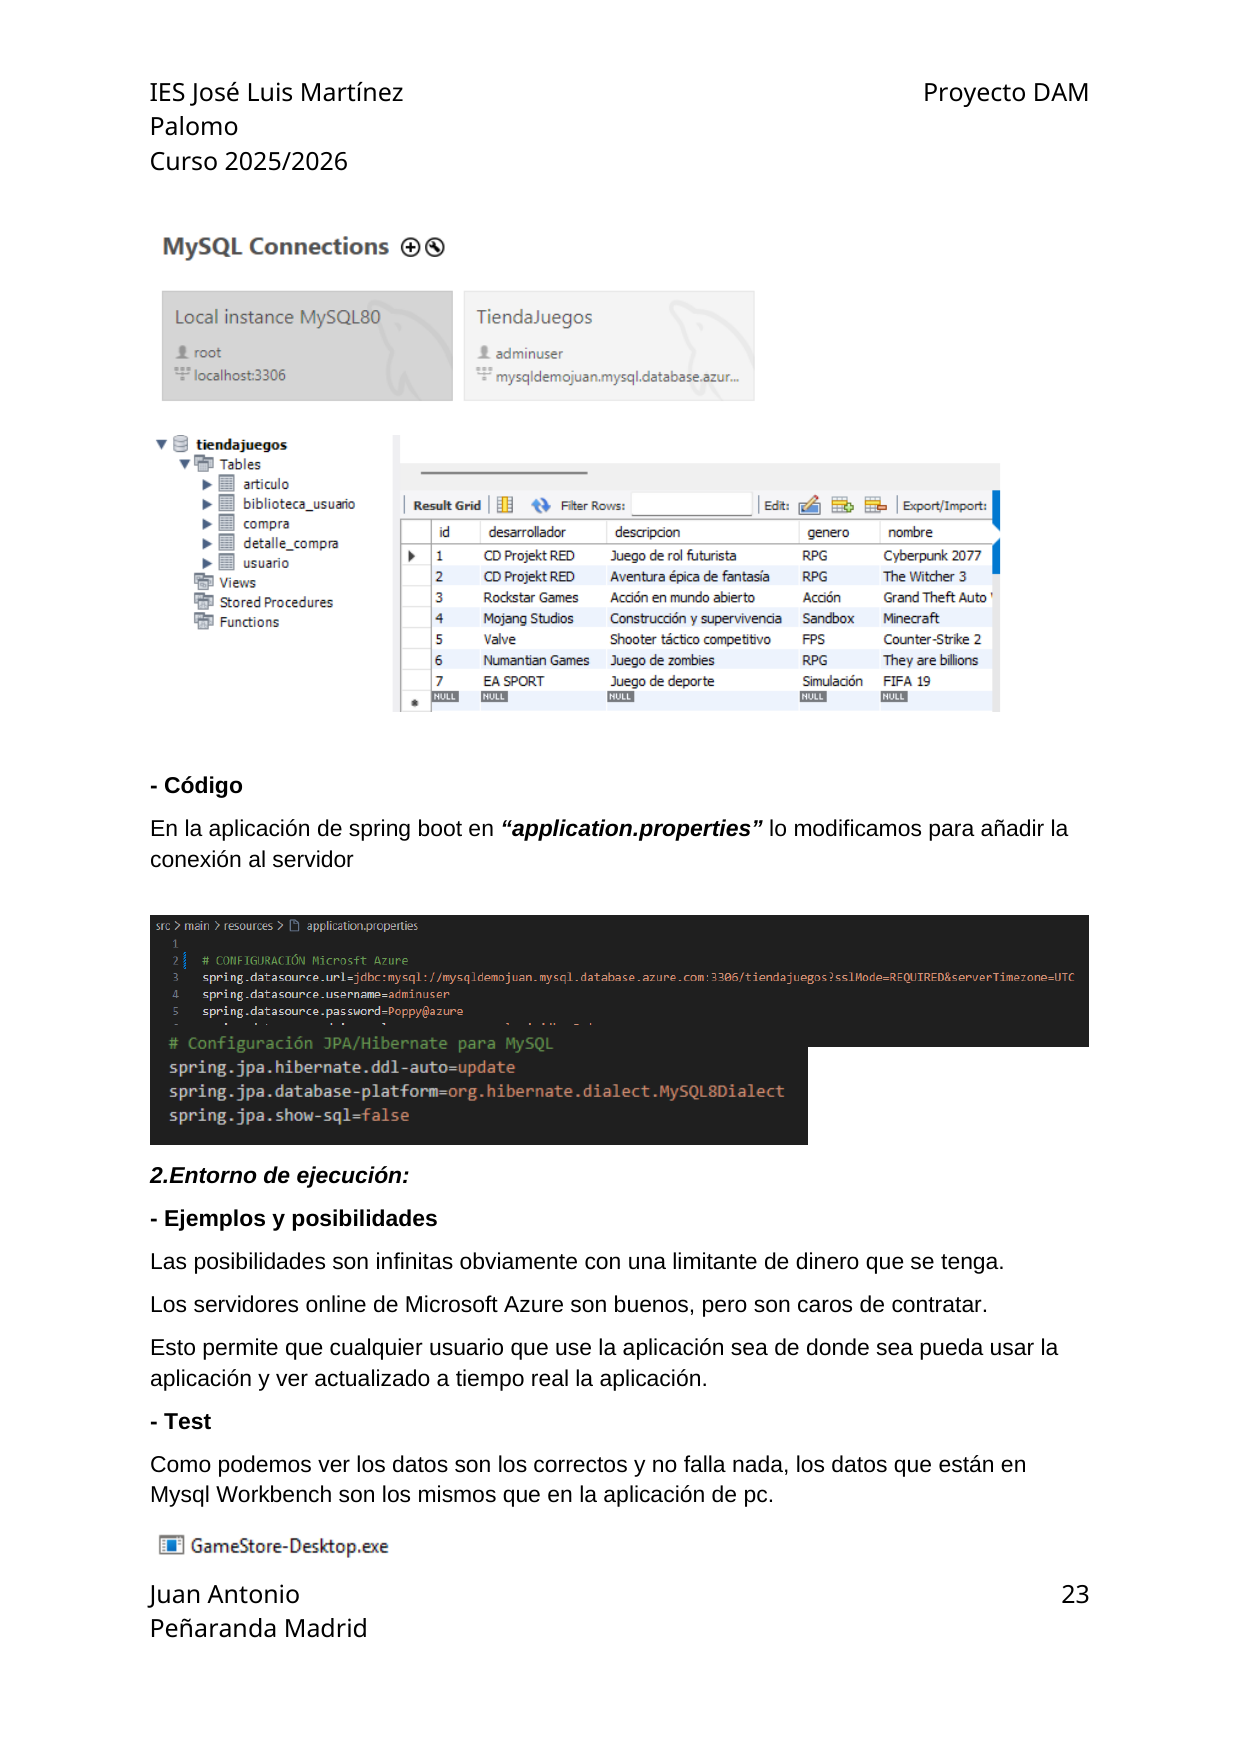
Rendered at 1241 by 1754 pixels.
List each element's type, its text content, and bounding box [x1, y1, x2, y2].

picture [150, 211, 791, 418]
picture [150, 435, 1001, 712]
text Las posibilidades son infinitas obviamente con una limitante de dinero que se tenga. [150, 1248, 1090, 1275]
text - Test [150, 1408, 1090, 1434]
text Los servidores online de Microsoft Azure son buenos, pero son caros de contratar. [150, 1291, 1090, 1318]
text Esto permite que cualquier usuario que use la aplicación sea de donde sea pueda usar la aplicación y ver actualizado a tiempo real la aplicación. [150, 1334, 1090, 1391]
text Como podemos ver los datos son los correctos y no falla nada, los datos que están en Mysql Workbench son los mismos que en la aplicación de pc. [150, 1451, 1090, 1508]
text - Código [150, 772, 1090, 799]
text - Ejemplos y posibilidades [150, 1205, 1090, 1232]
text 2.Entorno de ejecución: [150, 1162, 1090, 1189]
picture [150, 1524, 426, 1566]
picture [150, 915, 1089, 1145]
text En la aplicación de spring boot en “application.properties” lo modificamos para añadir la conexión al servidor [150, 815, 1090, 872]
